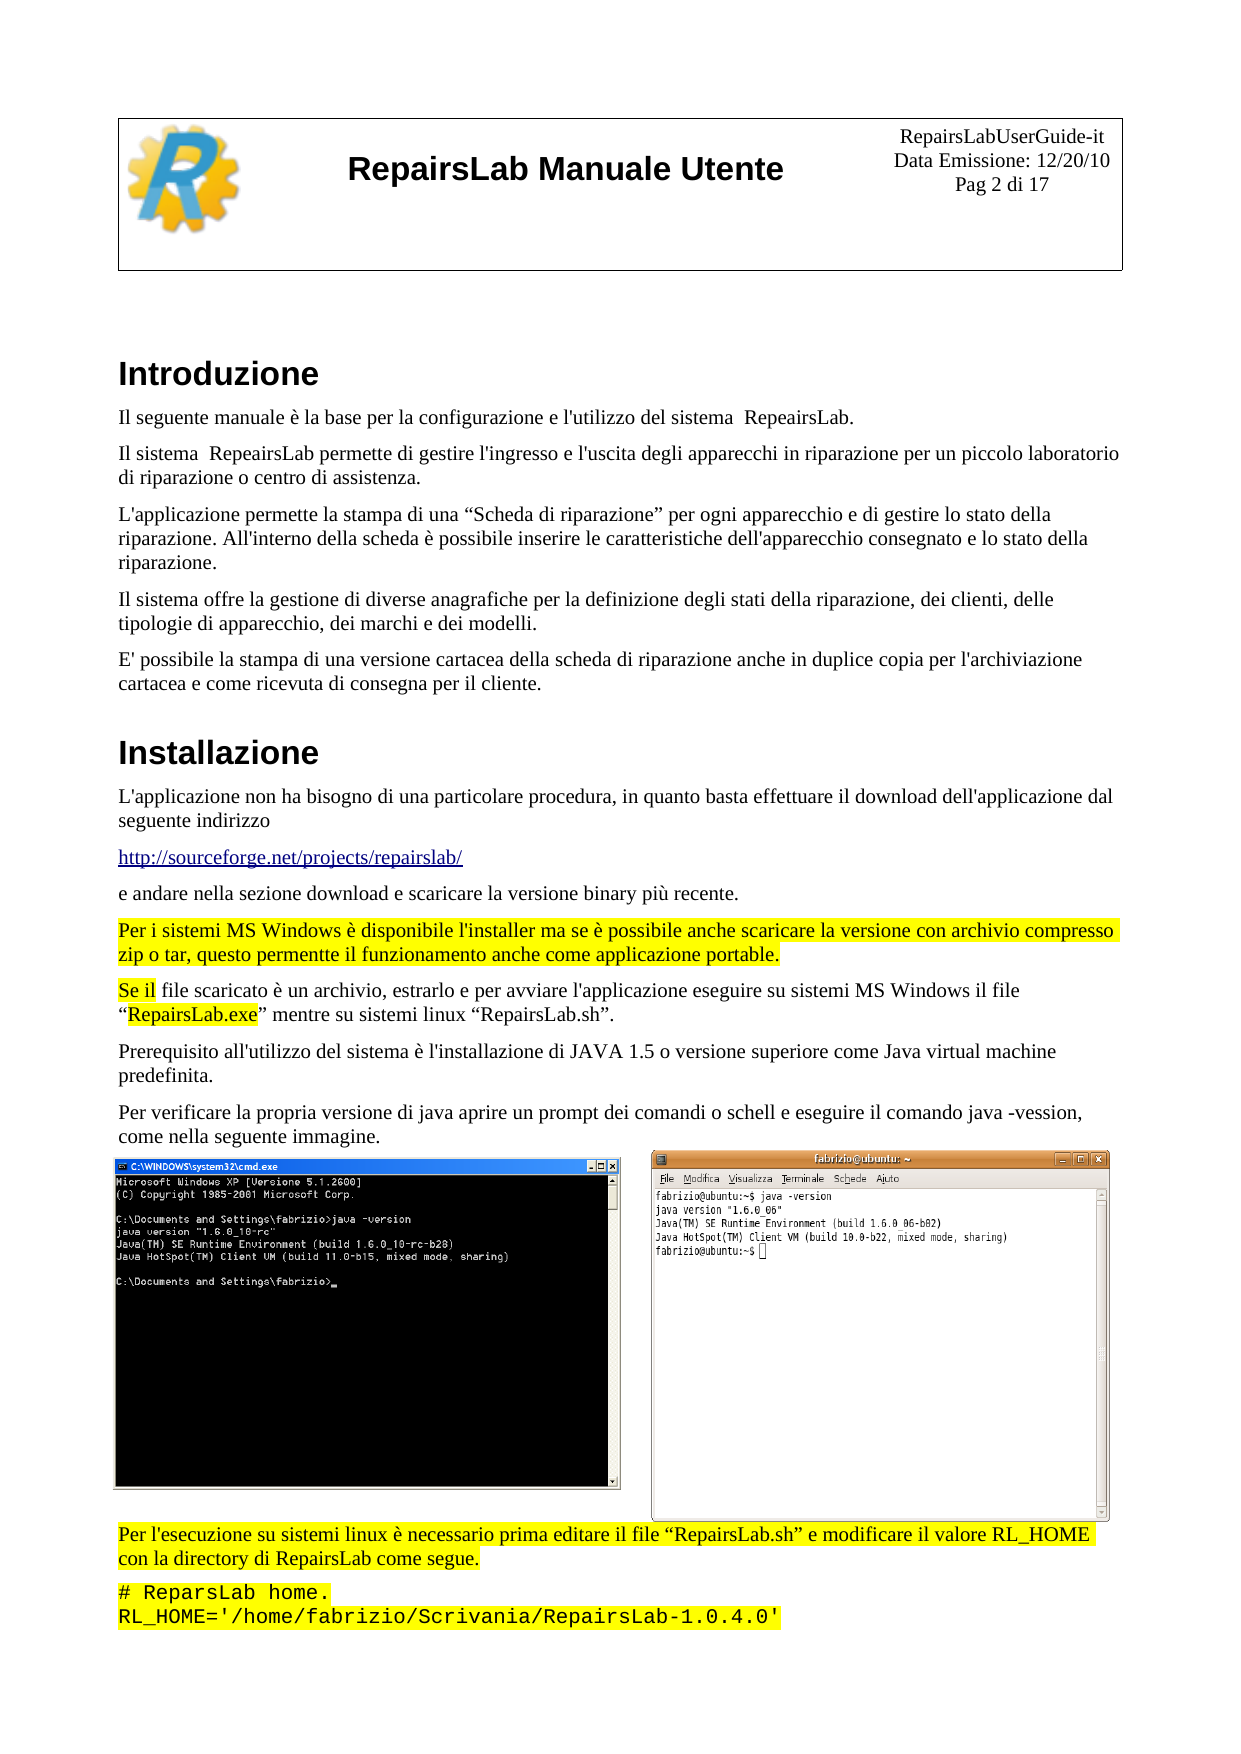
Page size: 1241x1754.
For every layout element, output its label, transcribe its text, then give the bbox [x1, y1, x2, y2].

text Il sistema RepeairsLab permette di gestire l'ingresso e l'uscita degli apparecchi in riparazione per un piccolo laboratorio di riparazione o centro di assistenza. [118, 441, 1122, 489]
text http://sourceforge.net/projects/repairslab/ [118, 844, 1122, 869]
text Se il file scaricato è un archivio, estrarlo e per avviare l'applicazione eseguire su sistemi MS Windows il file “RepairsLab.exe” mentre su sistemi linux “RepairsLab.sh”. [118, 978, 1122, 1026]
text L'applicazione permette la stampa di una “Scheda di riparazione” per ogni apparecchio e di gestire lo stato della riparazione. All'interno della scheda è possibile inserire le caratteristiche dell'apparecchio consegnato e lo stato della riparazione. [118, 502, 1122, 574]
text Prerequisito all'utilizzo del sistema è l'installazione di JAVA 1.5 o versione superiore come Java virtual machine predefinita. [118, 1039, 1122, 1087]
text Per l'esecuzione su sistemi linux è necessario prima editare il file “RepairsLab.sh” e modificare il valore RL_HOME con la directory di RepairsLab come segue. [118, 1160, 1122, 1570]
text L'applicazione non ha bisogno di una particolare procedura, in quanto basta effettuare il download dell'applicazione dal seguente indirizzo [118, 784, 1122, 832]
picture [127, 123, 241, 236]
text Per i sistemi MS Windows è disponibile l'installer ma se è possibile anche scaricare la versione con archivio compresso zip o tar, questo permentte il funzionamento anche come applicazione portable. [118, 918, 1122, 966]
picture [651, 1150, 1110, 1522]
text # ReparsLab home. RL_HOME='/home/fabrizio/Scrivania/RepairsLab-1.0.4.0' [118, 1582, 1122, 1630]
text Per verificare la propria versione di java aprire un prompt dei comandi o schell e eseguire il comando java -vession, come nella seguente immagine. [118, 1099, 1122, 1148]
subtitle Introduzione [118, 353, 1122, 392]
text Il sistema offre la gestione di diverse anagrafiche per la definizione degli stati della riparazione, dei clienti, delle tipologie di apparecchio, dei marchi e dei modelli. [118, 587, 1122, 635]
subtitle Installazione [118, 733, 1122, 771]
text E' possibile la stampa di una versione cartacea della scheda di riparazione anche in duplice copia per l'archiviazione cartacea e come ricevuta di consegna per il cliente. [118, 647, 1122, 695]
picture [112, 1157, 621, 1490]
text e andare nella sezione download e scaricare la versione binary più recente. [118, 881, 1122, 905]
text Il seguente manuale è la base per la configurazione e l'utilizzo del sistema RepeairsLab. [118, 405, 1122, 429]
